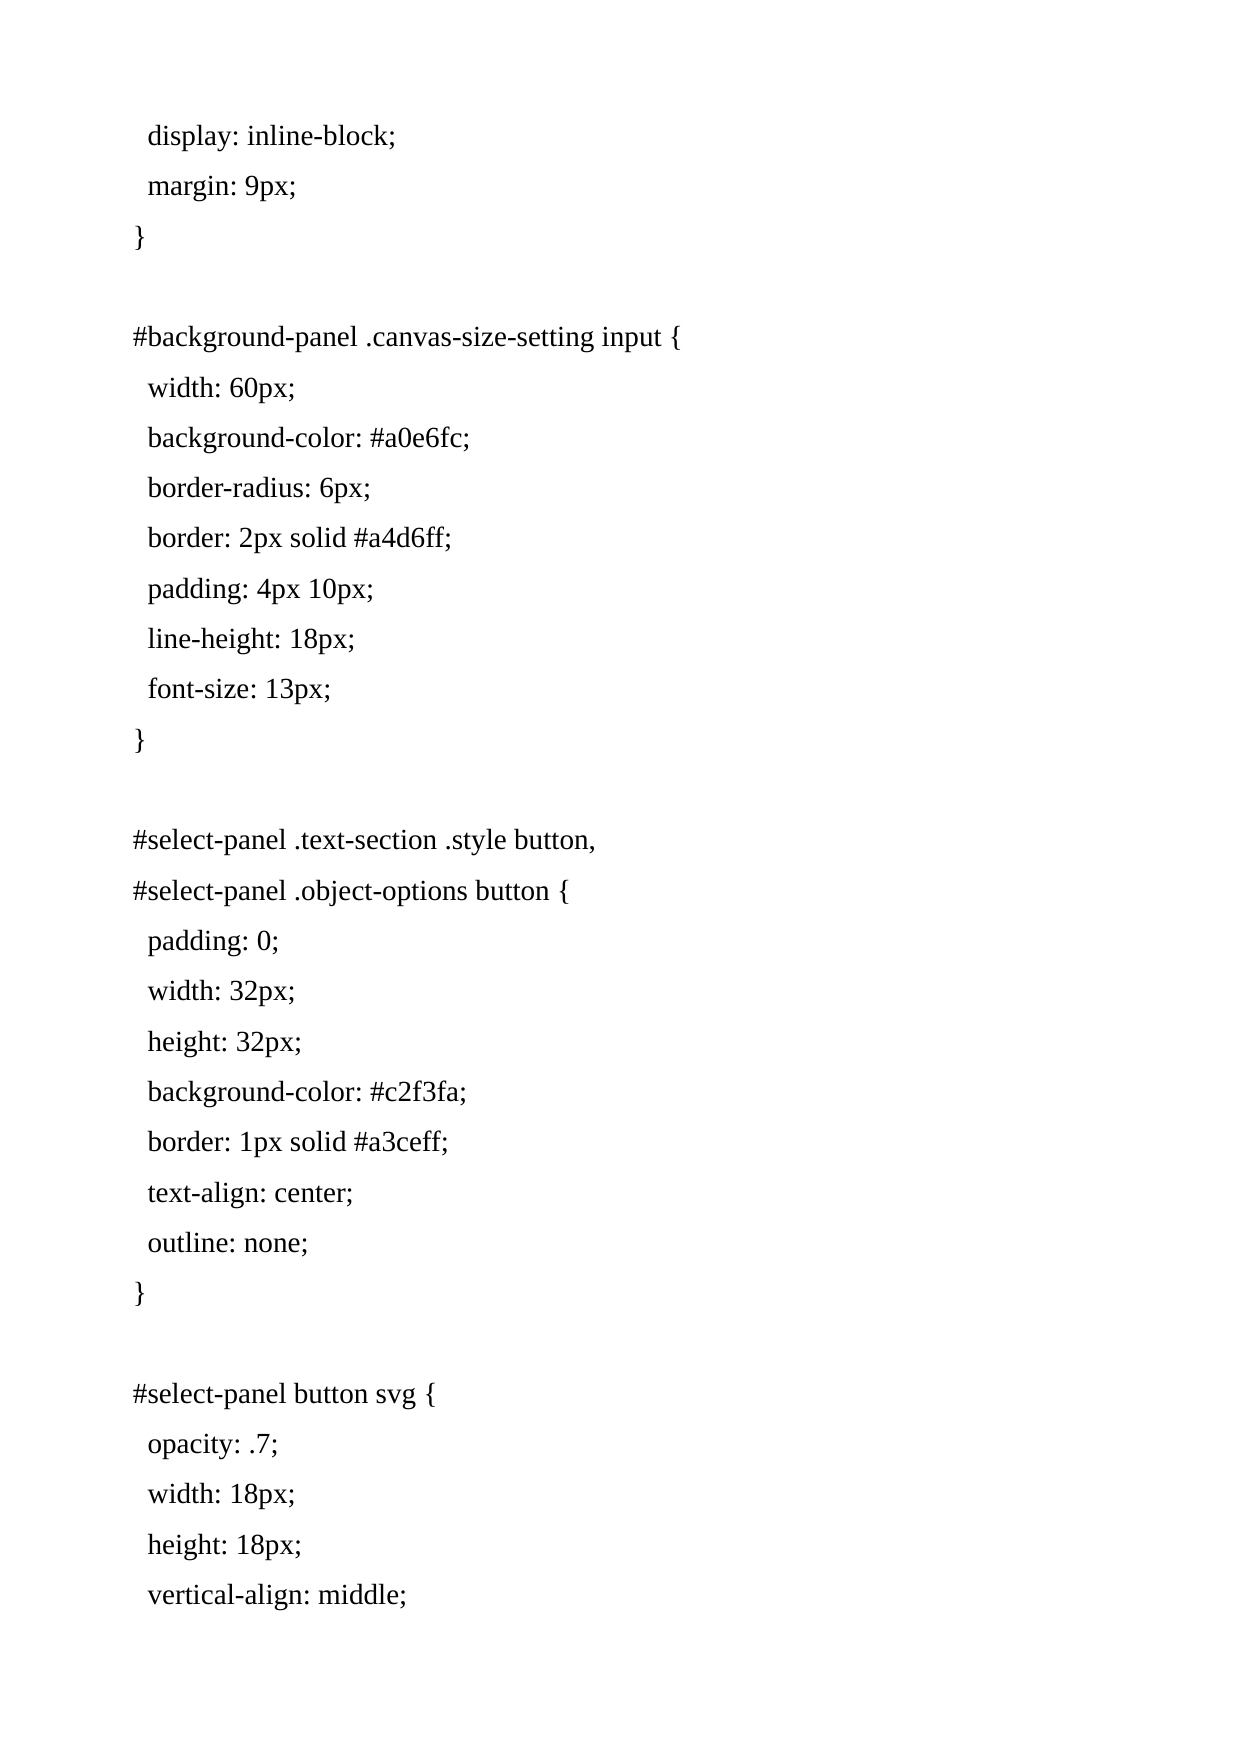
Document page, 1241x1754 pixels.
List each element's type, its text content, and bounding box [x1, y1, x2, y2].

text text-align: center; [118, 1175, 1122, 1208]
text font-size: 13px; [118, 672, 1122, 705]
text width: 32px; [118, 973, 1122, 1007]
text padding: 4px 10px; [118, 571, 1122, 604]
text width: 60px; [118, 370, 1122, 403]
text border: 2px solid #a4d6ff; [118, 521, 1122, 554]
text border-radius: 6px; [118, 470, 1122, 504]
text } [118, 219, 1122, 252]
text #select-panel .text-section .style button, [118, 822, 1122, 856]
text width: 18px; [118, 1477, 1122, 1510]
text opacity: .7; [118, 1426, 1122, 1460]
text padding: 0; [118, 923, 1122, 957]
text background-color: #c2f3fa; [118, 1074, 1122, 1108]
text #select-panel button svg { [118, 1376, 1122, 1409]
text #select-panel .object-options button { [118, 873, 1122, 906]
text height: 18px; [118, 1527, 1122, 1560]
text border: 1px solid #a3ceff; [118, 1124, 1122, 1158]
text } [118, 1275, 1122, 1309]
text display: inline-block; [118, 118, 1122, 152]
text margin: 9px; [118, 168, 1122, 202]
text outline: none; [118, 1225, 1122, 1258]
text height: 32px; [118, 1024, 1122, 1057]
text vertical-align: middle; [118, 1577, 1122, 1611]
text background-color: #a0e6fc; [118, 420, 1122, 453]
text } [118, 722, 1122, 755]
text #background-panel .canvas-size-setting input { [118, 319, 1122, 353]
text line-height: 18px; [118, 621, 1122, 655]
